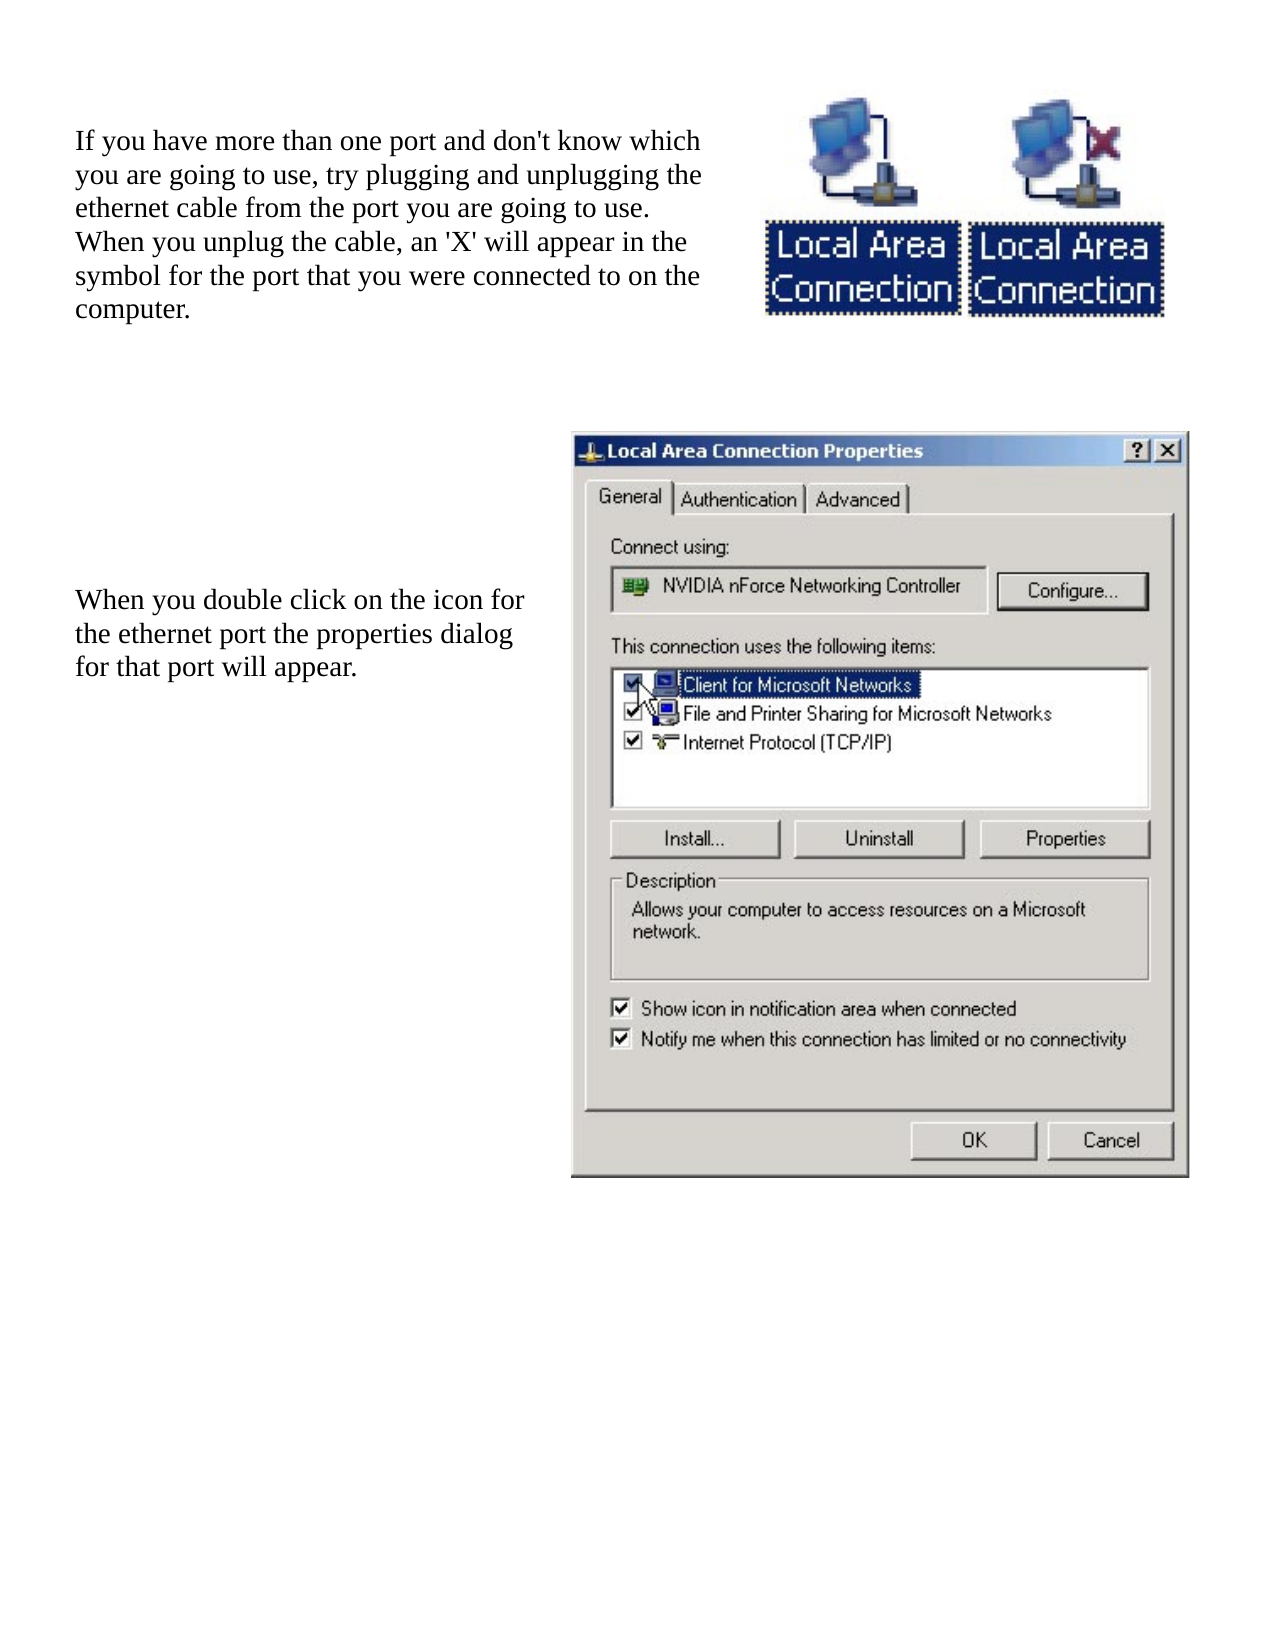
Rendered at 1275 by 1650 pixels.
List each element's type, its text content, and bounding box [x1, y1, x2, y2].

text If you have more than one port and don't know which you are going to use, try plugging and unplugging the ethernet cable from the port you are going to use. When you unplug the cable, an 'X' will appear in the symbol for the port that you were connected to on the computer. [75, 123, 1200, 325]
text When you double click on the icon for the ethernet port the properties dialog for that port will appear. [75, 582, 571, 683]
picture [759, 89, 1173, 319]
picture [571, 431, 1190, 1178]
